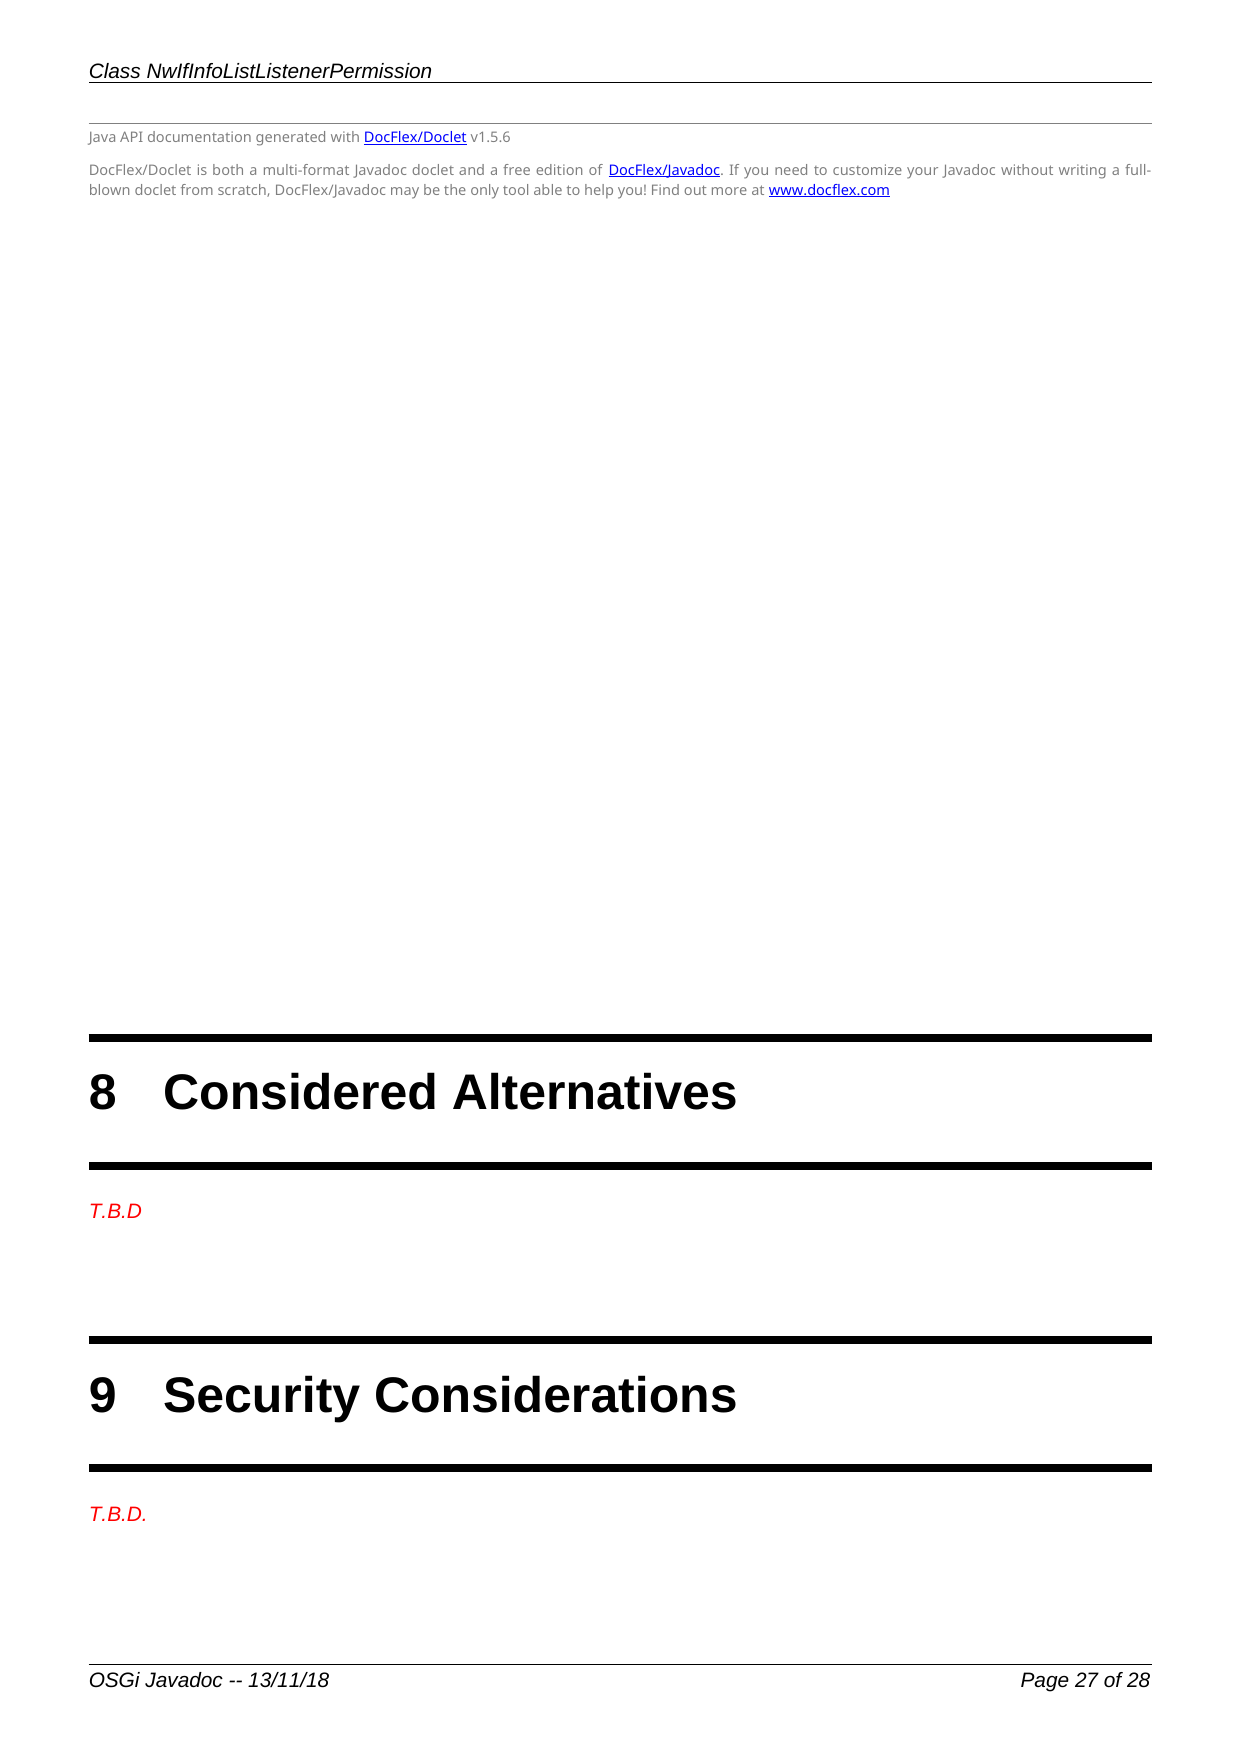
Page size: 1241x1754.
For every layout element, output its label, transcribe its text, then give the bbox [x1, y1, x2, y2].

text DocFlex/Doclet is both a multi-format Javadoc doclet and a free edition of DocFlex/Javadoc. If you need to customize your Javadoc without writing a full-blown doclet from scratch, DocFlex/Javadoc may be the only tool able to help you! Find out more at www.docflex.com [88, 159, 1152, 199]
subtitle Security Considerations [88, 1337, 1152, 1472]
subtitle Considered Alternatives [88, 1035, 1152, 1170]
text T.B.D [88, 1199, 1152, 1223]
text Java API documentation generated with DocFlex/Doclet v1.5.6 [88, 124, 1152, 147]
text T.B.D. [88, 1502, 1152, 1526]
